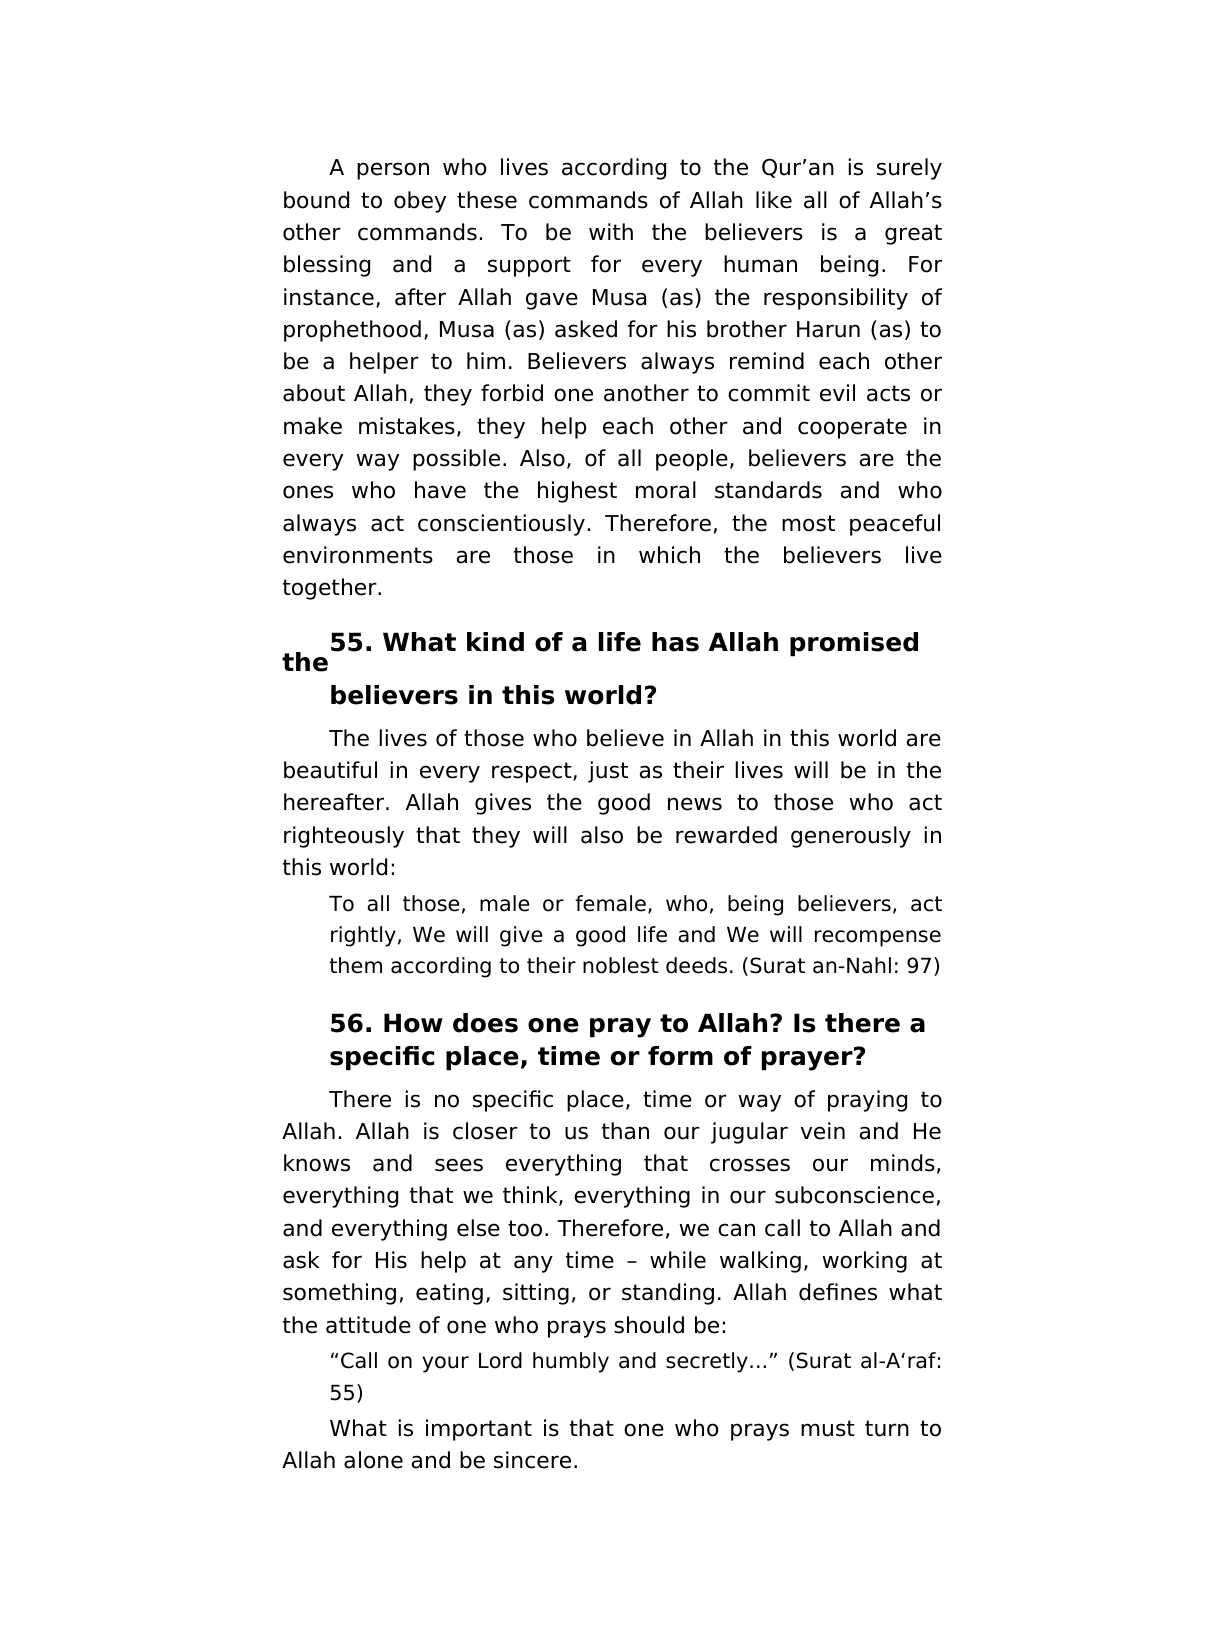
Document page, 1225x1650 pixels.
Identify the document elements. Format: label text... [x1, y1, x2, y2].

text specific place, time or form of prayer? [282, 1049, 943, 1069]
text 55. What kind of a life has Allah promised the [282, 634, 943, 676]
text What is important is that one who prays must turn to Allah alone and be sincere. [282, 1410, 943, 1475]
text A person who lives according to the Qur’an is surely bound to obey these commands of Allah like all of Allah’s other commands. To be with the believers is a great blessing and a support for every human being. For instance, after Allah gave Musa (as) the responsibility of prophethood, Musa (as) asked for his brother Harun (as) to be a helper to him. Believers always remind each other about Allah, they forbid one another to commit evil acts or make mistakes, they help each other and cooperate in every way possible. Also, of all people, believers are the ones who have the highest moral standards and who always act conscientiously. Therefore, the most peaceful environments are those in which the believers live together. [282, 150, 943, 602]
text To all those, male or female, who, being believers, act rightly, We will give a good life and We will recompense them according to their noblest deeds. (Surat an-Nahl: 97) [329, 886, 943, 980]
text 56. How does one pray to Allah? Is there a [282, 1016, 943, 1037]
text There is no specific place, time or way of praying to Allah. Allah is closer to us than our jugular vein and He knows and sees everything that crosses our minds, everything that we think, everything in our subconscience, and everything else too. Therefore, we can call to Allah and ask for His help at any time – while walking, working at something, eating, sitting, or standing. Allah defines what the attitude of one who prays should be: [282, 1081, 943, 1339]
text believers in this world? [282, 688, 943, 709]
text The lives of those who believe in Allah in this world are beautiful in every respect, just as their lives will be in the hereafter. Allah gives the good news to those who act righteously that they will also be rewarded generously in this world: [282, 720, 943, 882]
text “Call on your Lord humbly and secretly...” (Surat al-A‘raf: 55) [329, 1344, 943, 1406]
